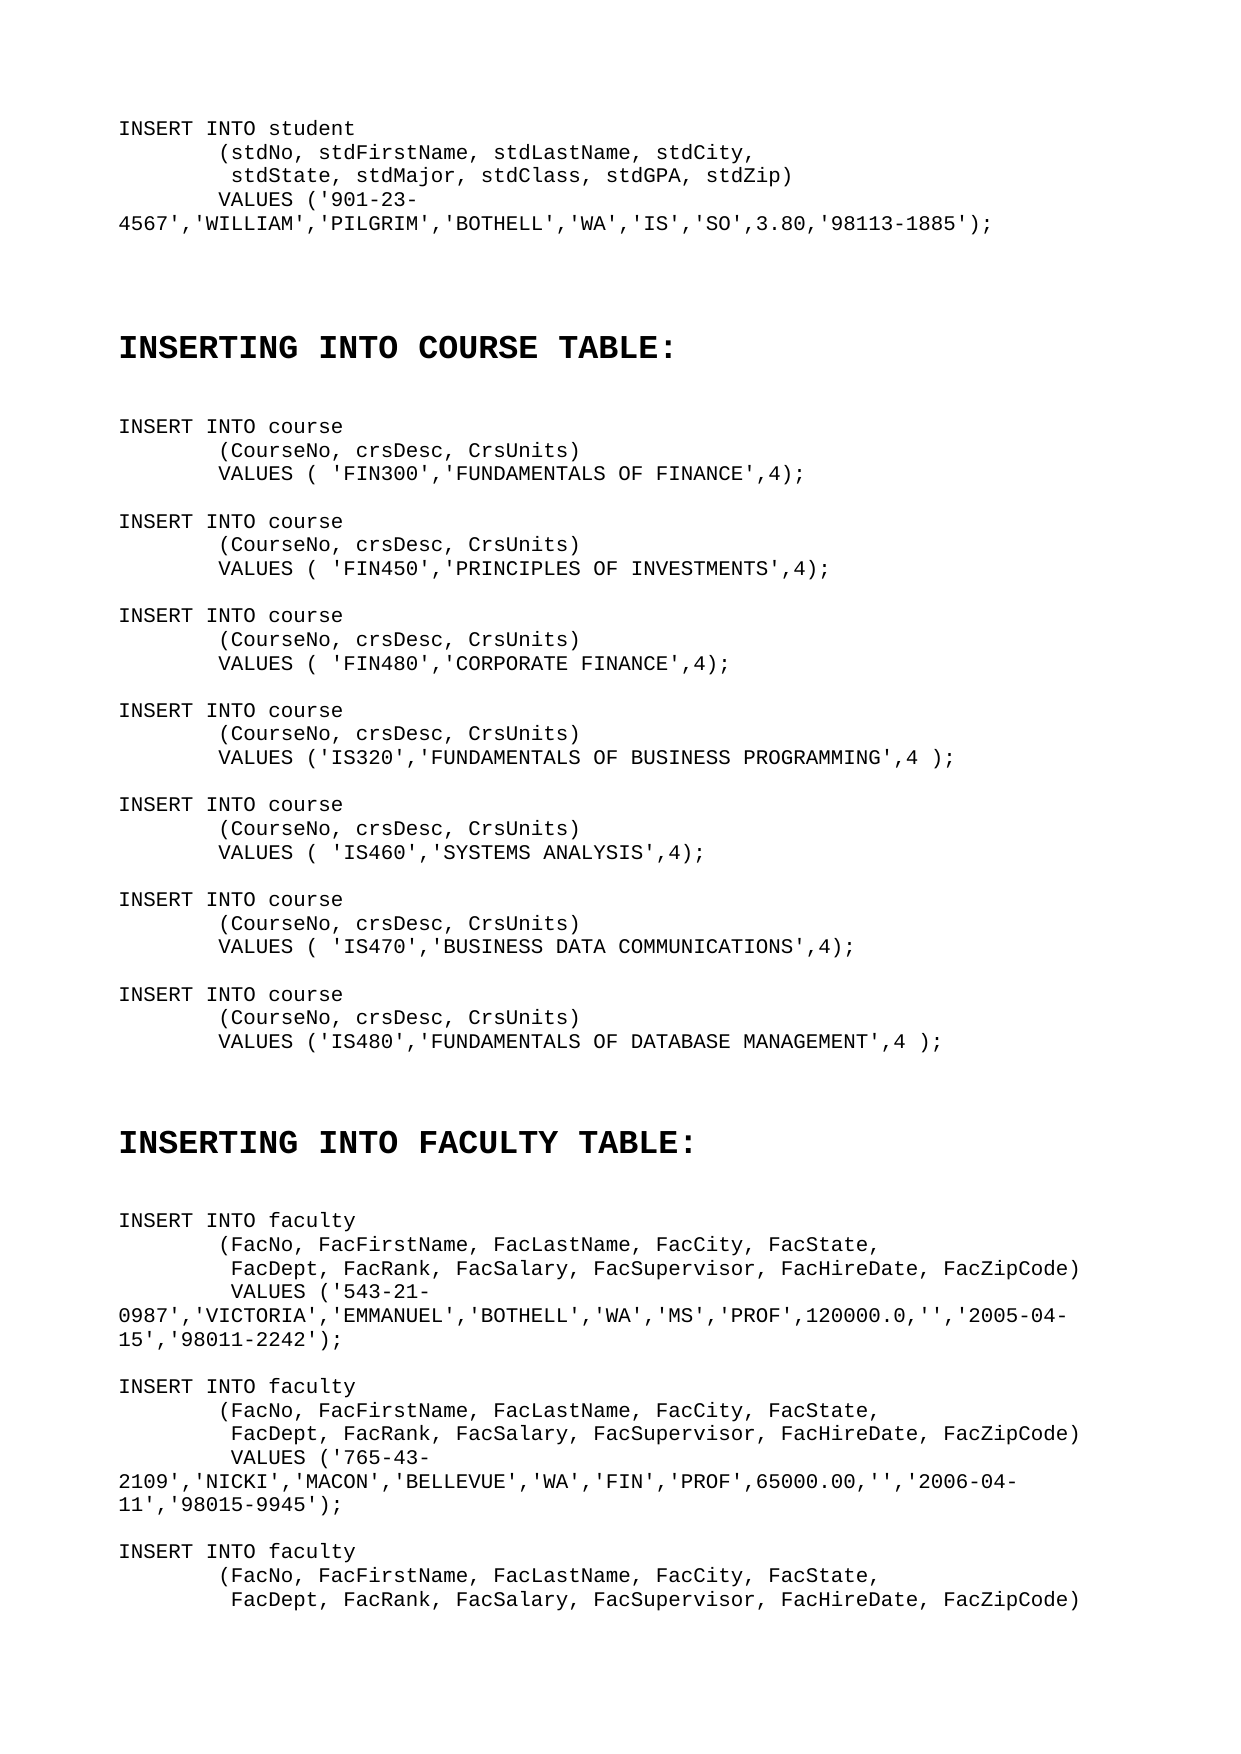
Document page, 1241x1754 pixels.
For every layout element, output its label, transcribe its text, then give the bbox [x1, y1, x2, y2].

text (CourseNo, crsDesc, CrsUnits) [118, 629, 1122, 652]
text (stdNo, stdFirstName, stdLastName, stdCity, [118, 142, 1122, 165]
text VALUES ( 'FIN450','PRINCIPLES OF INVESTMENTS',4); [118, 558, 1122, 582]
text VALUES ('543-21-0987','VICTORIA','EMMANUEL','BOTHELL','WA','MS','PROF',120000.0,'','2005-04-15','98011-2242'); [118, 1281, 1122, 1352]
text VALUES ('765-43-2109','NICKI','MACON','BELLEVUE','WA','FIN','PROF',65000.00,'','2006-04-11','98015-9945'); [118, 1447, 1122, 1518]
text (FacNo, FacFirstName, FacLastName, FacCity, FacState, [118, 1400, 1122, 1423]
text INSERT INTO student [118, 118, 1122, 142]
text INSERT INTO course [118, 511, 1122, 534]
text (CourseNo, crsDesc, CrsUnits) [118, 440, 1122, 463]
text FacDept, FacRank, FacSalary, FacSupervisor, FacHireDate, FacZipCode) [118, 1258, 1122, 1281]
text VALUES ( 'IS460','SYSTEMS ANALYSIS',4); [118, 842, 1122, 865]
text INSERT INTO course [118, 983, 1122, 1007]
text INSERT INTO course [118, 794, 1122, 818]
text INSERT INTO faculty [118, 1376, 1122, 1400]
text INSERT INTO faculty [118, 1211, 1122, 1234]
text INSERT INTO faculty [118, 1542, 1122, 1565]
text (CourseNo, crsDesc, CrsUnits) [118, 723, 1122, 747]
text INSERT INTO course [118, 416, 1122, 440]
text FacDept, FacRank, FacSalary, FacSupervisor, FacHireDate, FacZipCode) [118, 1423, 1122, 1447]
text INSERT INTO course [118, 889, 1122, 913]
text VALUES ( 'FIN480','CORPORATE FINANCE',4); [118, 652, 1122, 676]
text VALUES ( 'FIN300','FUNDAMENTALS OF FINANCE',4); [118, 463, 1122, 487]
text INSERT INTO course [118, 700, 1122, 723]
text INSERTING INTO COURSE TABLE: [118, 331, 1122, 369]
text VALUES ('901-23-4567','WILLIAM','PILGRIM','BOTHELL','WA','IS','SO',3.80,'98113-1885'); [118, 189, 1122, 236]
text VALUES ( 'IS470','BUSINESS DATA COMMUNICATIONS',4); [118, 936, 1122, 960]
text (CourseNo, crsDesc, CrsUnits) [118, 818, 1122, 842]
text stdState, stdMajor, stdClass, stdGPA, stdZip) [118, 165, 1122, 189]
text INSERT INTO course [118, 605, 1122, 629]
text (CourseNo, crsDesc, CrsUnits) [118, 534, 1122, 558]
text (CourseNo, crsDesc, CrsUnits) [118, 1007, 1122, 1031]
text (CourseNo, crsDesc, CrsUnits) [118, 913, 1122, 936]
text VALUES ('IS320','FUNDAMENTALS OF BUSINESS PROGRAMMING',4 ); [118, 747, 1122, 771]
text INSERTING INTO FACULTY TABLE: [118, 1125, 1122, 1163]
text (FacNo, FacFirstName, FacLastName, FacCity, FacState, [118, 1565, 1122, 1589]
text (FacNo, FacFirstName, FacLastName, FacCity, FacState, [118, 1234, 1122, 1258]
text VALUES ('IS480','FUNDAMENTALS OF DATABASE MANAGEMENT',4 ); [118, 1031, 1122, 1054]
text FacDept, FacRank, FacSalary, FacSupervisor, FacHireDate, FacZipCode) [118, 1589, 1122, 1612]
